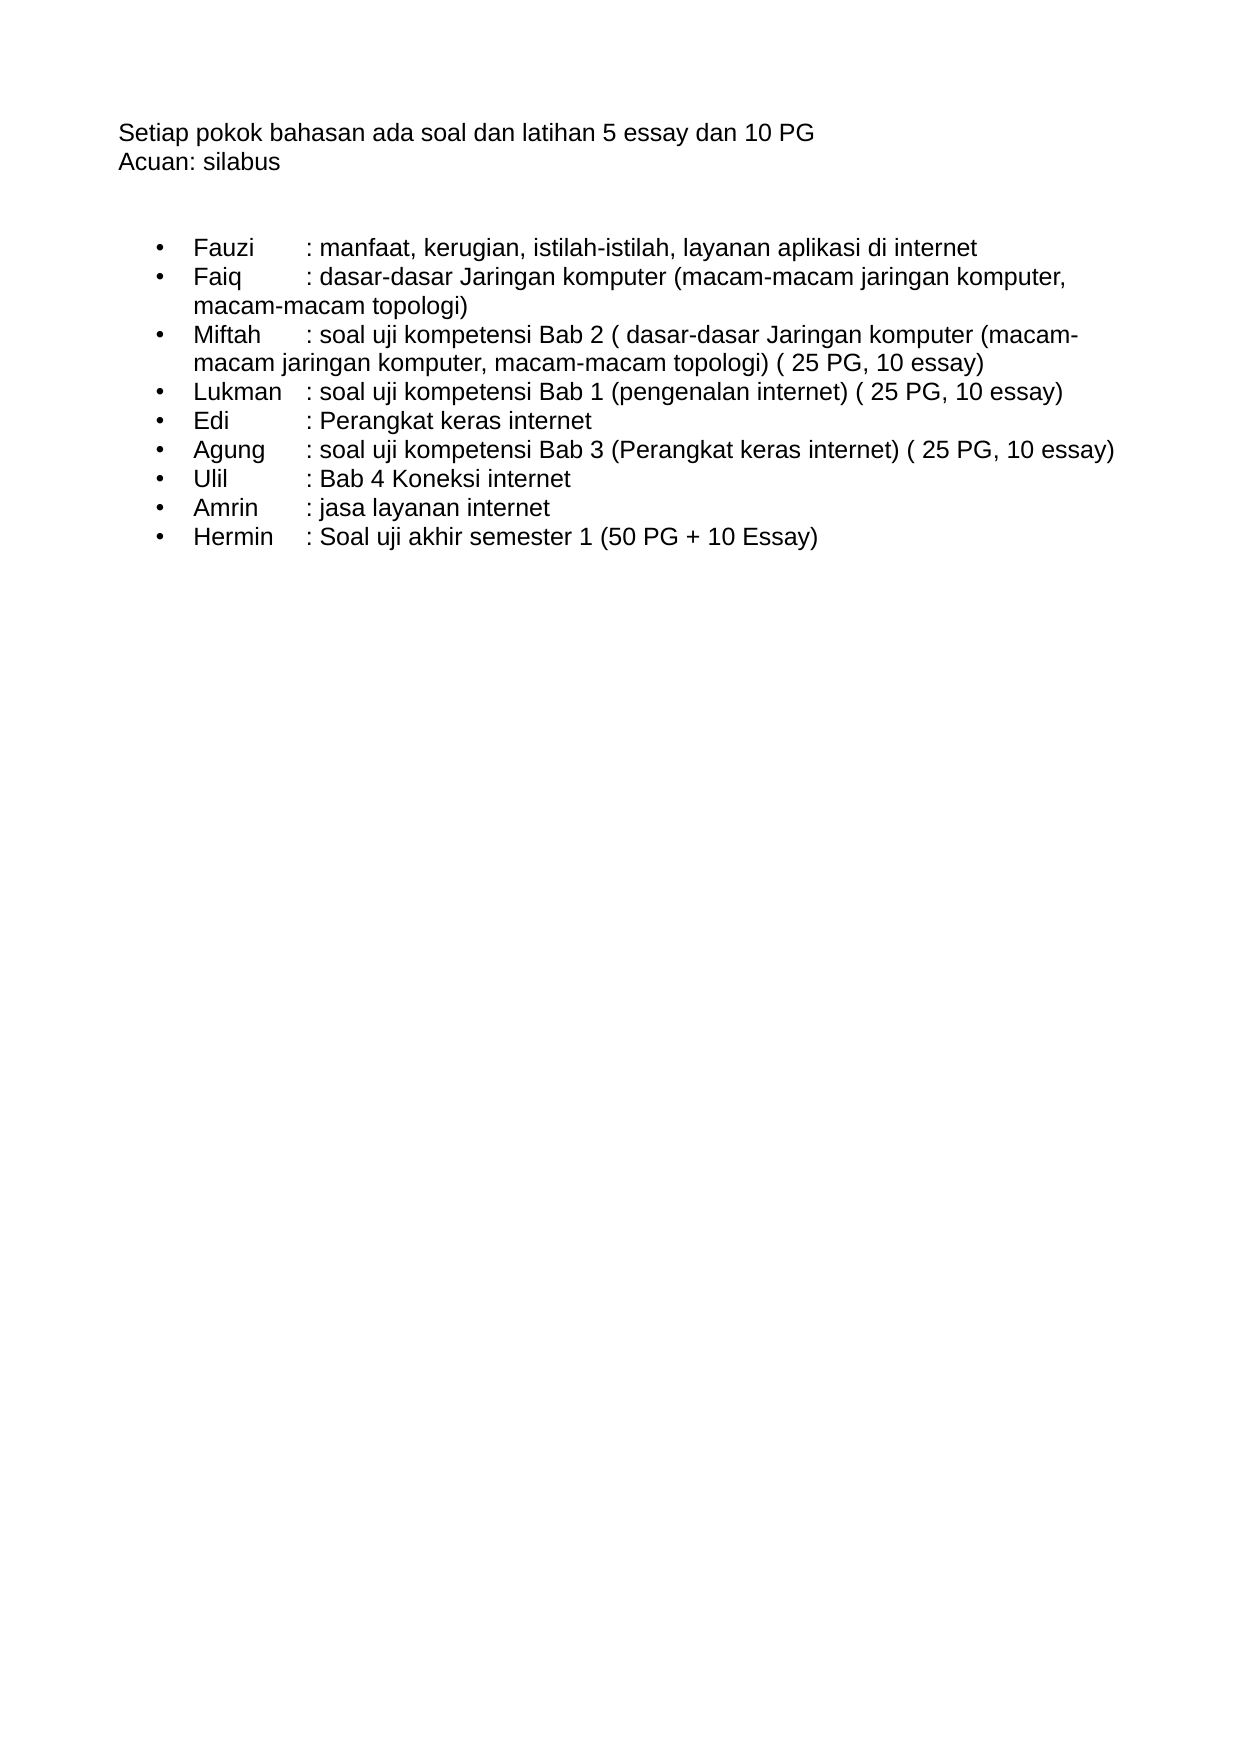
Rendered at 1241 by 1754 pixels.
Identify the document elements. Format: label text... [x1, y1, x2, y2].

list Hermin : Soal uji akhir semester 1 (50 PG + 10 Essay) [156, 521, 1122, 550]
list Fauzi : manfaat, kerugian, istilah-istilah, layanan aplikasi di internet [156, 233, 1122, 262]
text Setiap pokok bahasan ada soal dan latihan 5 essay dan 10 PG [118, 118, 1122, 147]
list Edi : Perangkat keras internet [156, 406, 1122, 435]
list Amrin : jasa layanan internet [156, 493, 1122, 521]
list Faiq : dasar-dasar Jaringan komputer (macam-macam jaringan komputer, macam-macam topologi) [156, 262, 1122, 319]
list Ulil : Bab 4 Koneksi internet [156, 464, 1122, 493]
list Lukman : soal uji kompetensi Bab 1 (pengenalan internet) ( 25 PG, 10 essay) [156, 377, 1122, 406]
list Agung : soal uji kompetensi Bab 3 (Perangkat keras internet) ( 25 PG, 10 essay) [156, 435, 1122, 464]
text Acuan: silabus [118, 147, 1122, 176]
list Miftah : soal uji kompetensi Bab 2 ( dasar-dasar Jaringan komputer (macam-macam jaringan komputer, macam-macam topologi) ( 25 PG, 10 essay) [156, 319, 1122, 377]
